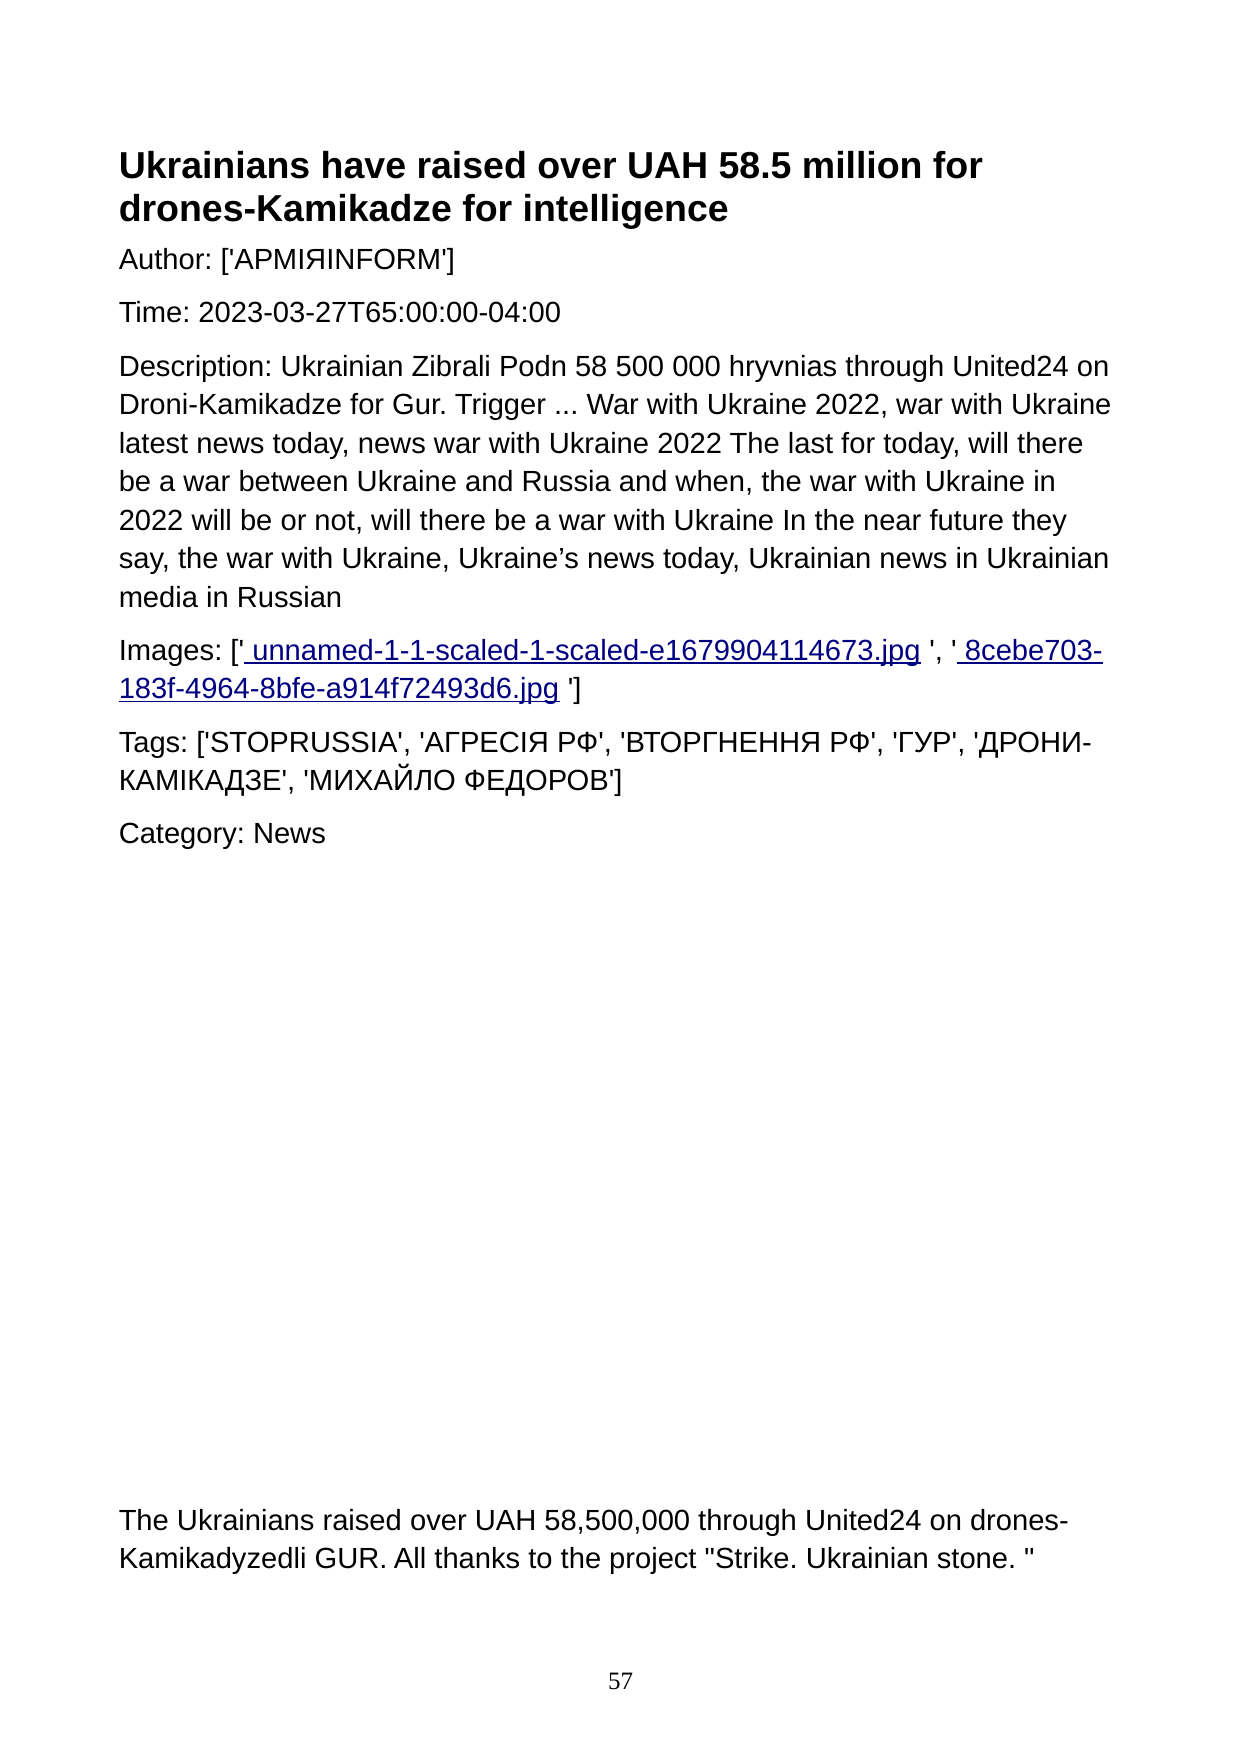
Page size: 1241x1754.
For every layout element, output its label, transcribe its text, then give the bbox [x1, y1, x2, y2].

text Time: 2023-03-27T65:00:00-04:00 [118, 295, 1122, 329]
text Description: Ukrainian Zibrali Podn 58 500 000 hryvnias through United24 on Droni-Kamikadze for Gur. Trigger ... War with Ukraine 2022, war with Ukraine latest news today, news war with Ukraine 2022 The last for today, will there be a war between Ukraine and Russia and when, the war with Ukraine in 2022 will be or not, will there be a war with Ukraine In the near future they say, the war with Ukraine, Ukraine’s news today, Ukrainian news in Ukrainian media in Russian [118, 348, 1122, 613]
text Tags: ['STOPRUSSIA', 'АГРЕСІЯ РФ', 'ВТОРГНЕННЯ РФ', 'ГУР', 'ДРОНИ-КАМІКАДЗЕ', 'МИХАЙЛО ФЕДОРОВ'] [118, 724, 1122, 797]
text Images: [' unnamed-1-1-scaled-1-scaled-e1679904114673.jpg ', ' 8cebe703-183f-4964-8bfe-a914f72493d6.jpg '] [118, 633, 1122, 705]
text Author: ['АРМІЯINFORM'] [118, 242, 1122, 276]
text The Ukrainians raised over UAH 58,500,000 through United24 on drones-Kamikadyzedli GUR. All thanks to the project "Strike. Ukrainian stone. " [118, 869, 1122, 1575]
subtitle Ukrainians have raised over UAH 58.5 million for drones-Kamikadze for intelligence [118, 143, 1122, 230]
text Category: News [118, 816, 1122, 850]
